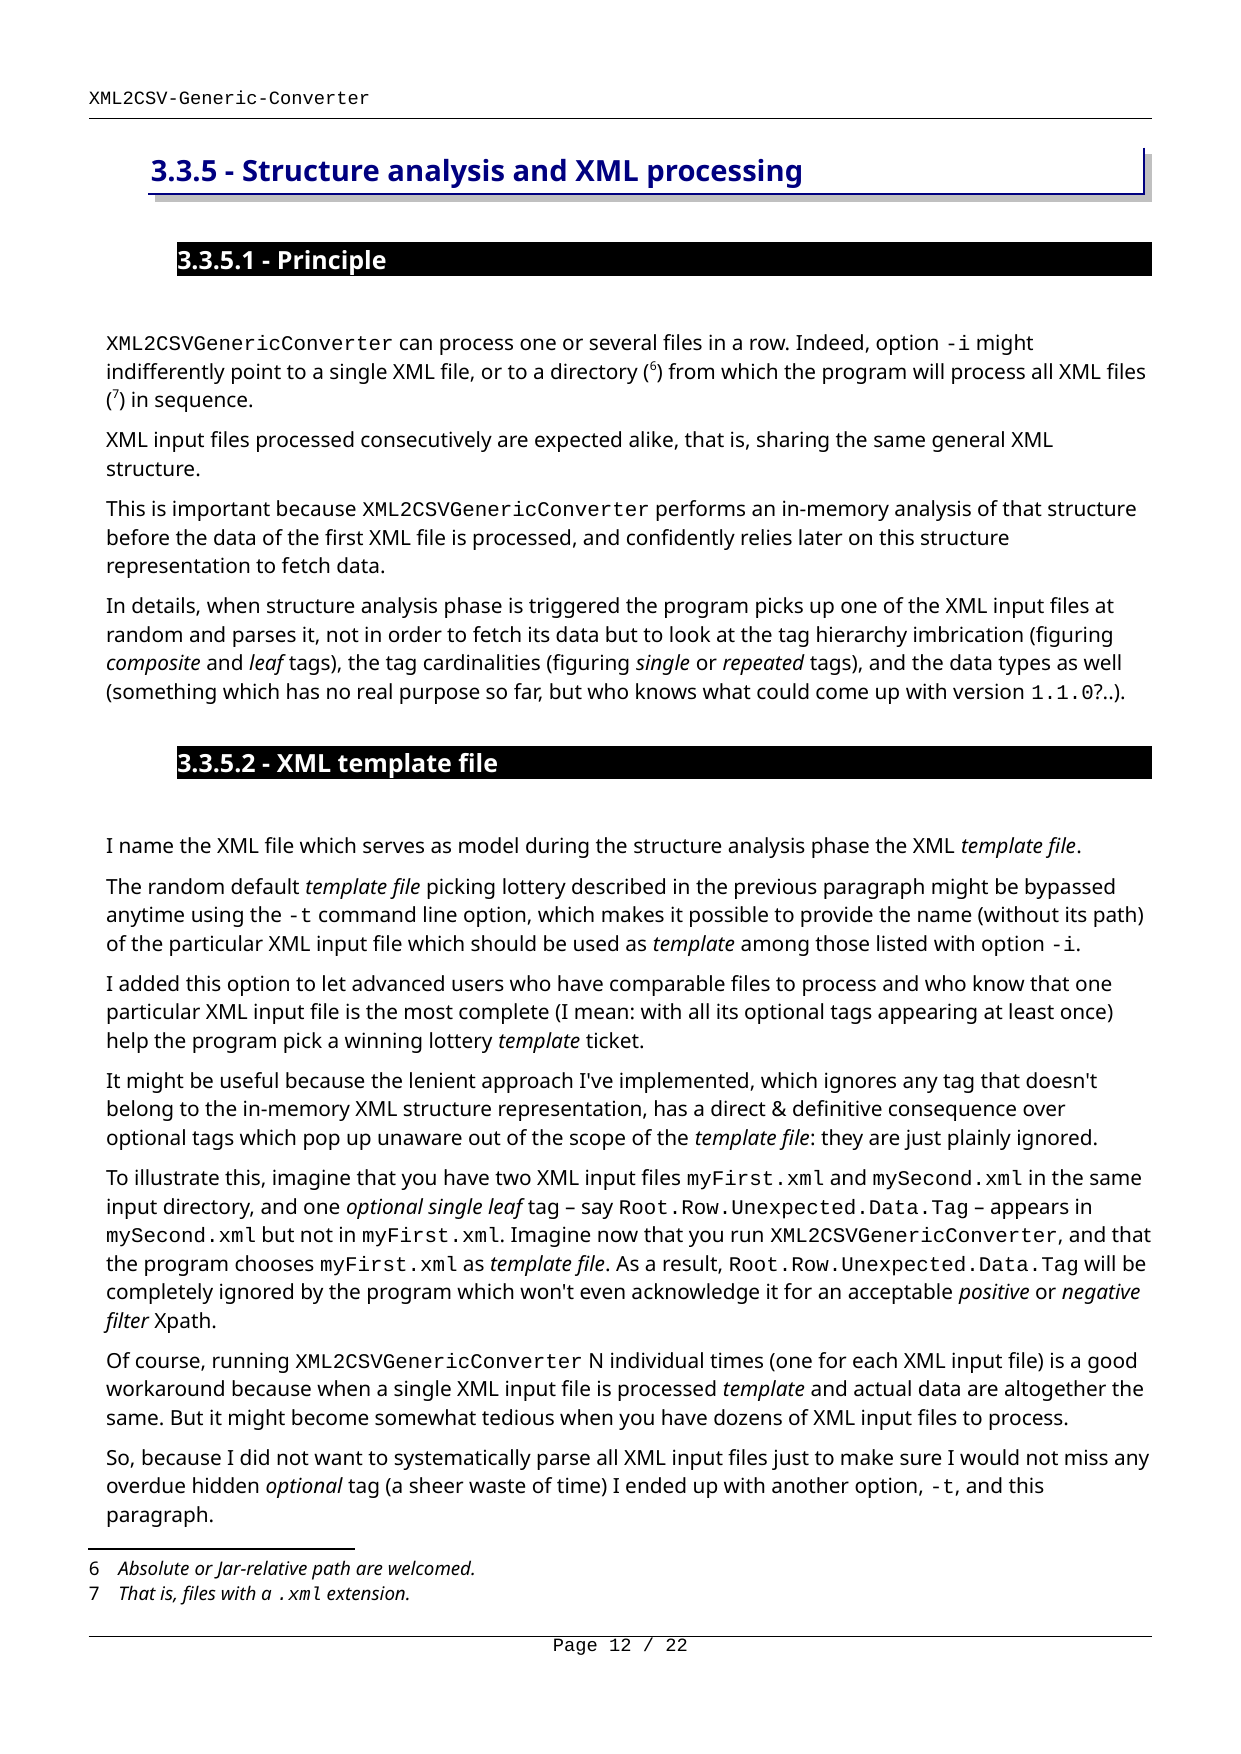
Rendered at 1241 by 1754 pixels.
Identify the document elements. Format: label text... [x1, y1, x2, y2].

text This is important because XML2CSVGenericConverter performs an in-memory analysis of that structure before the data of the first XML file is processed, and confidently relies later on this structure representation to fetch data. [106, 494, 1152, 580]
text So, because I did not want to systematically parse all XML input files just to make sure I would not miss any overdue hidden optional tag (a sheer waste of time) I ended up with another option, -t, and this paragraph. [106, 1443, 1152, 1529]
text I added this option to let advanced users who have comparable files to process and who know that one particular XML input file is the most complete (I mean: with all its optional tags appearing at least once) help the program pick a winning lottery template ticket. [106, 969, 1152, 1054]
text I name the XML file which serves as model during the structure analysis phase the XML template file. [106, 832, 1152, 860]
text That is, files with a .xml extension. [88, 1581, 1152, 1606]
text Of course, running XML2CSVGenericConverter N individual times (one for each XML input file) is a good workaround because when a single XML input file is processed template and actual data are altogether the same. But it might become somewhat tedious when you have dozens of XML input files to process. [106, 1346, 1152, 1431]
text XML input files processed consecutively are expected alike, that is, sharing the same general XML structure. [106, 426, 1152, 482]
subtitle XML template file [177, 746, 1152, 779]
text Absolute or Jar-relative path are welcomed. [88, 1555, 1152, 1581]
text It might be useful because the lenient approach I've implemented, which ignores any tag that doesn't belong to the in-memory XML structure representation, has a direct & definitive consequence over optional tags which pop up unaware out of the scope of the template file: they are just plainly ignored. [106, 1066, 1152, 1151]
subtitle Principle [177, 242, 1152, 276]
subtitle Structure analysis and XML processing [148, 147, 1144, 193]
text The random default template file picking lottery described in the previous paragraph might be bypassed anytime using the -t command line option, which makes it possible to provide the name (without its path) of the particular XML input file which should be used as template among those listed with option -i. [106, 872, 1152, 957]
text XML2CSVGenericConverter can process one or several files in a row. Indeed, option -i might indifferently point to a single XML file, or to a directory () from which the program will process all XML files () in sequence. [106, 328, 1152, 414]
text To illustrate this, imagine that you have two XML input files myFirst.xml and mySecond.xml in the same input directory, and one optional single leaf tag – say Root.Row.Unexpected.Data.Tag – appears in mySecond.xml but not in myFirst.xml. Imagine now that you run XML2CSVGenericConverter, and that the program chooses myFirst.xml as template file. As a result, Root.Row.Unexpected.Data.Tag will be completely ignored by the program which won't even acknowledge it for an acceptable positive or negative filter Xpath. [106, 1163, 1152, 1334]
text In details, when structure analysis phase is triggered the program picks up one of the XML input files at random and parses it, not in order to fetch its data but to look at the tag hierarchy imbrication (figuring composite and leaf tags), the tag cardinalities (figuring single or repeated tags), and the data types as well (something which has no real purpose so far, but who knows what could come up with version 1.1.0?..). [106, 591, 1152, 705]
